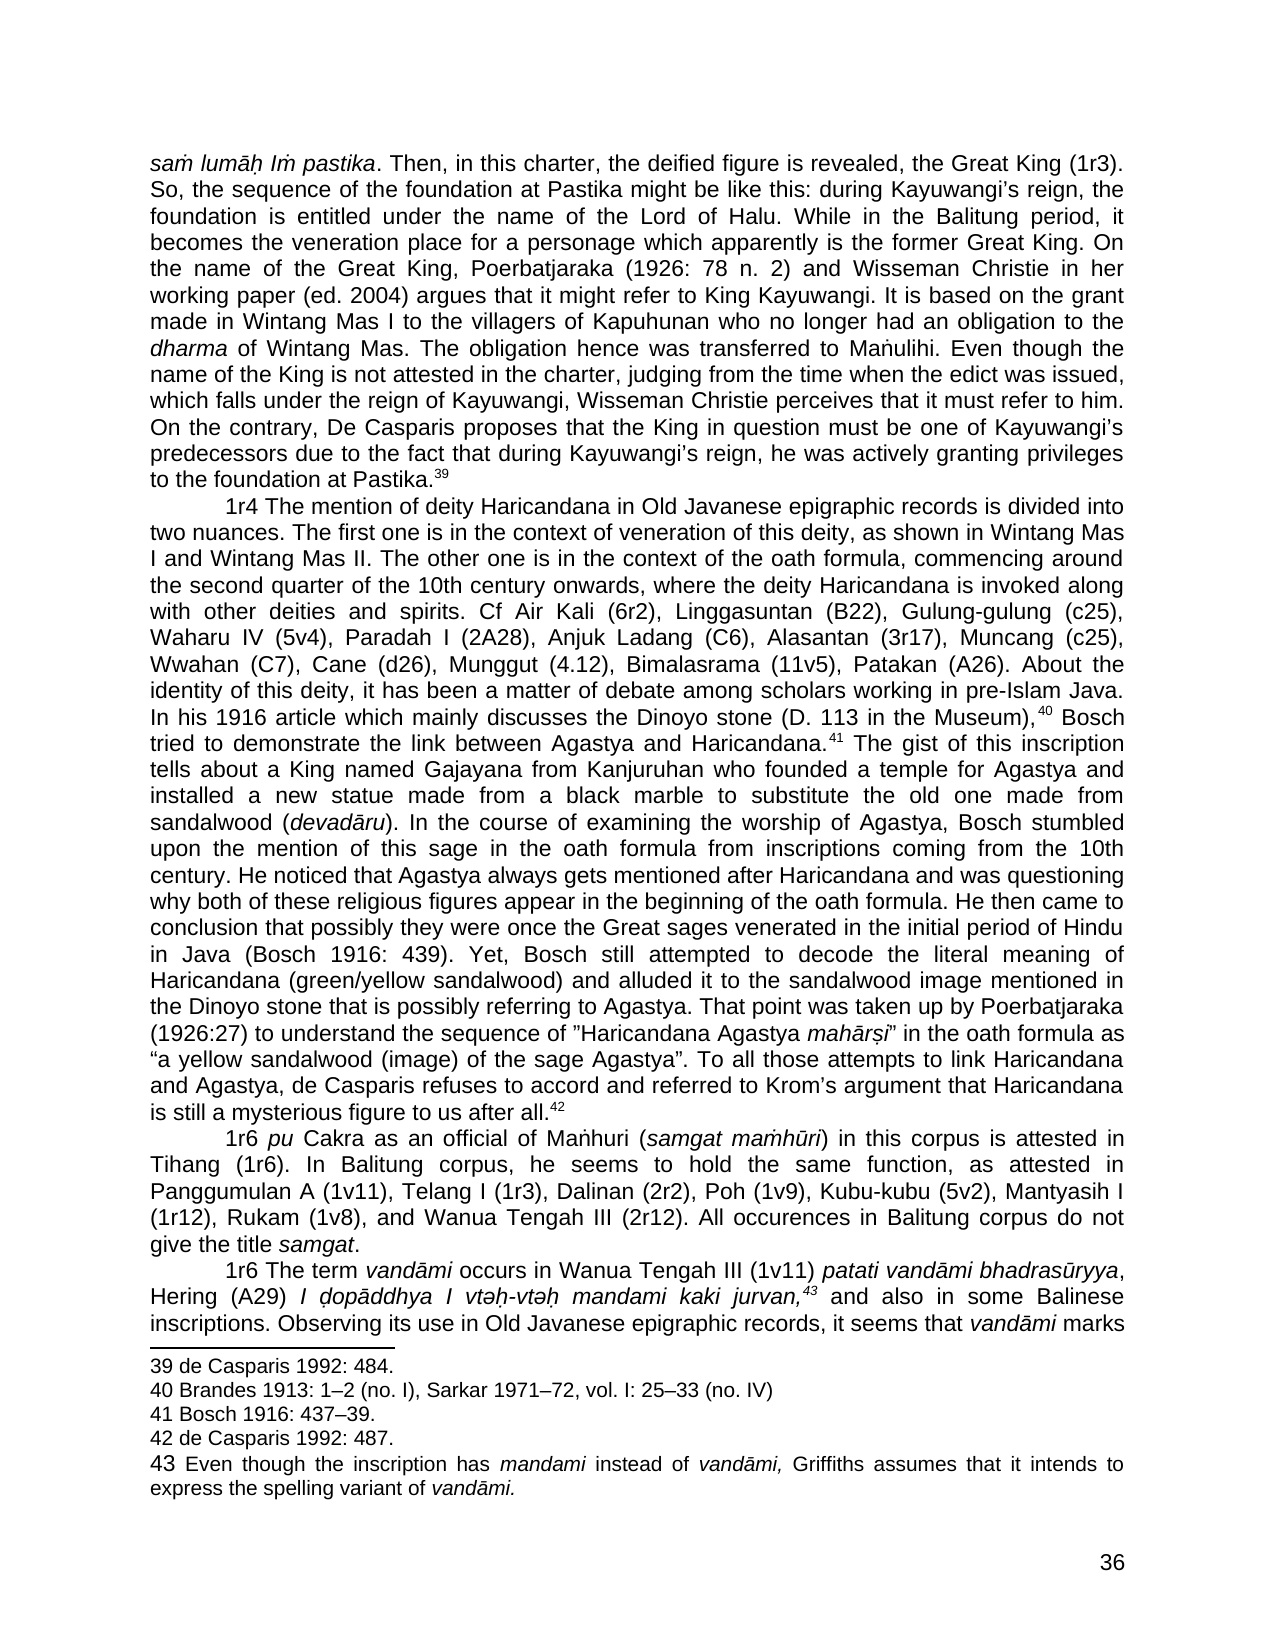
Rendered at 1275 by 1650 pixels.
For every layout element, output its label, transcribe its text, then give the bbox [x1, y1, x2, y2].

text Brandes 1913: 1–2 (no. I), Sarkar 1971–72, vol. I: 25–33 (no. IV) [150, 1378, 1125, 1402]
text 1r6 The term vandāmi occurs in Wanua Tengah III (1v11) patati vandāmi bhadrasūryya, Hering (A29) I ḍopāddhya I vtəḥ-vtəḥ mandami kaki jurvan, and also in some Balinese inscriptions. Observing its use in Old Javanese epigraphic records, it seems that vandāmi marks [150, 1257, 1125, 1336]
text Bosch 1916: 437–39. [150, 1402, 1125, 1426]
text Even though the inscription has mandami instead of vandāmi, Griffiths assumes that it intends to express the spelling variant of vandāmi. [150, 1450, 1125, 1500]
text 1r4 The mention of deity Haricandana in Old Javanese epigraphic records is divided into two nuances. The first one is in the context of veneration of this deity, as shown in Wintang Mas I and Wintang Mas II. The other one is in the context of the oath formula, commencing around the second quarter of the 10th century onwards, where the deity Haricandana is invoked along with other deities and spirits. Cf Air Kali (6r2), Linggasuntan (B22), Gulung-gulung (c25), Waharu IV (5v4), Paradah I (2A28), Anjuk Ladang (C6), Alasantan (3r17), Muncang (c25), Wwahan (C7), Cane (d26), Munggut (4.12), Bimalasrama (11v5), Patakan (A26). About the identity of this deity, it has been a matter of debate among scholars working in pre-Islam Java. In his 1916 article which mainly discusses the Dinoyo stone (D. 113 in the Museum), Bosch tried to demonstrate the link between Agastya and Haricandana. The gist of this inscription tells about a King named Gajayana from Kanjuruhan who founded a temple for Agastya and installed a new statue made from a black marble to substitute the old one made from sandalwood (devadāru). In the course of examining the worship of Agastya, Bosch stumbled upon the mention of this sage in the oath formula from inscriptions coming from the 10th century. He noticed that Agastya always gets mentioned after Haricandana and was questioning why both of these religious figures appear in the beginning of the oath formula. He then came to conclusion that possibly they were once the Great sages venerated in the initial period of Hindu in Java (Bosch 1916: 439). Yet, Bosch still attempted to decode the literal meaning of Haricandana (green/yellow sandalwood) and alluded it to the sandalwood image mentioned in the Dinoyo stone that is possibly referring to Agastya. That point was taken up by Poerbatjaraka (1926:27) to understand the sequence of ”Haricandana Agastya mahārṣi” in the oath formula as “a yellow sandalwood (image) of the sage Agastya”. To all those attempts to link Haricandana and Agastya, de Casparis refuses to accord and referred to Krom’s argument that Haricandana is still a mysterious figure to us after all. [150, 493, 1125, 1125]
text 1r6 pu Cakra as an official of Maṅhuri (samgat maṁhūri) in this corpus is attested in Tihang (1r6). In Balitung corpus, he seems to hold the same function, as attested in Panggumulan A (1v11), Telang I (1r3), Dalinan (2r2), Poh (1v9), Kubu-kubu (5v2), Mantyasih I (1r12), Rukam (1v8), and Wanua Tengah III (2r12). All occurences in Balitung corpus do not give the title samgat. [150, 1125, 1125, 1257]
text de Casparis 1992: 484. [150, 1354, 1125, 1378]
text de Casparis 1992: 487. [150, 1426, 1125, 1450]
text saṁ lumāḥ Iṁ pastika. Then, in this charter, the deified figure is revealed, the Great King (1r3). So, the sequence of the foundation at Pastika might be like this: during Kayuwangi’s reign, the foundation is entitled under the name of the Lord of Halu. While in the Balitung period, it becomes the veneration place for a personage which apparently is the former Great King. On the name of the Great King, Poerbatjaraka (1926: 78 n. 2) and Wisseman Christie in her working paper (ed. 2004) argues that it might refer to King Kayuwangi. It is based on the grant made in Wintang Mas I to the villagers of Kapuhunan who no longer had an obligation to the dharma of Wintang Mas. The obligation hence was transferred to Maṅulihi. Even though the name of the King is not attested in the charter, judging from the time when the edict was issued, which falls under the reign of Kayuwangi, Wisseman Christie perceives that it must refer to him. On the contrary, De Casparis proposes that the King in question must be one of Kayuwangi’s predecessors due to the fact that during Kayuwangi’s reign, he was actively granting privileges to the foundation at Pastika. [150, 150, 1125, 493]
